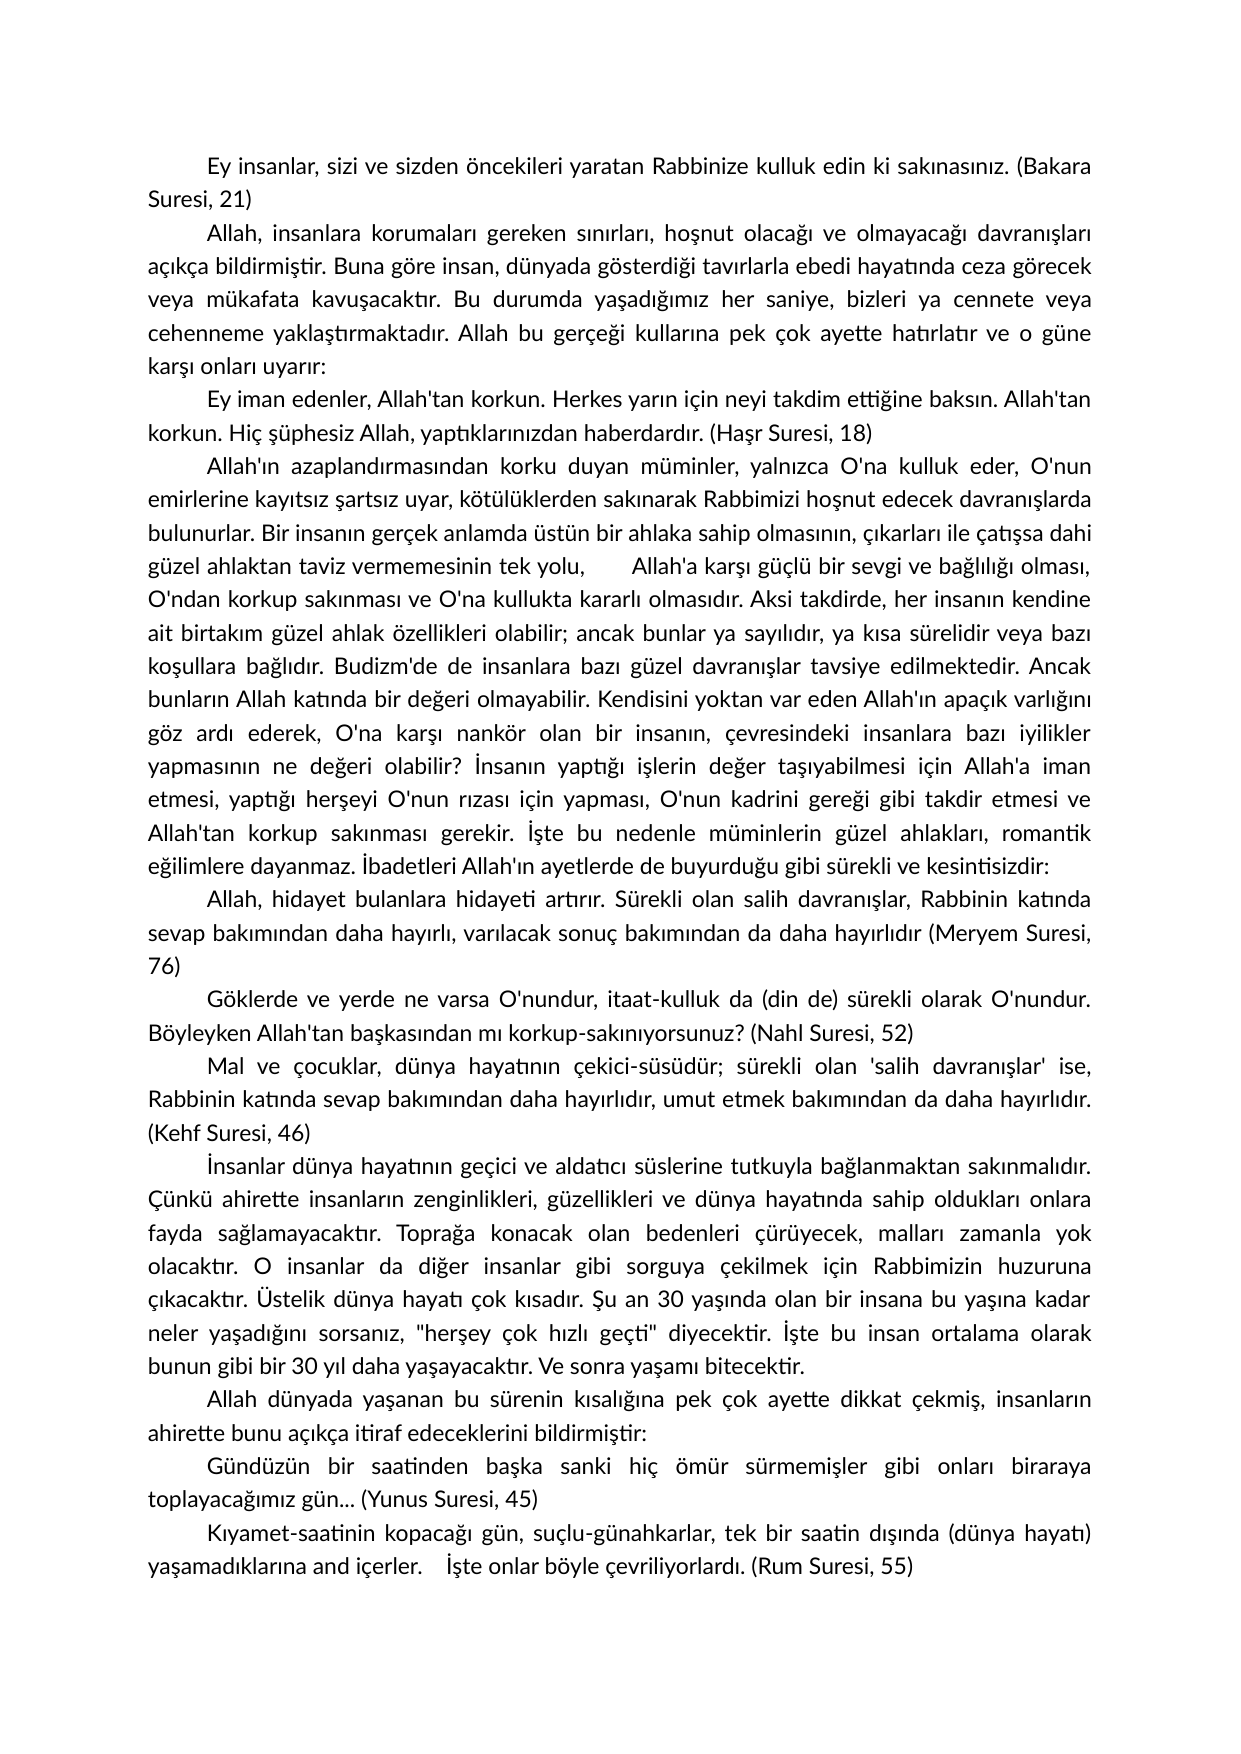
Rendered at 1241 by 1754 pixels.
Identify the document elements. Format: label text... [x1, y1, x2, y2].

text Allah'ın azaplandırmasından korku duyan müminler, yalnızca O'na kulluk eder, O'nun emirlerine kayıtsız şartsız uyar, kötülüklerden sakınarak Rabbimizi hoşnut edecek davranışlarda bulunurlar. Bir insanın gerçek anlamda üstün bir ahlaka sahip olmasının, çıkarları ile çatışsa dahi güzel ahlaktan taviz vermemesinin tek yolu, Allah'a karşı güçlü bir sevgi ve bağlılığı olması, O'ndan korkup sakınması ve O'na kullukta kararlı olmasıdır. Aksi takdirde, her insanın kendine ait birtakım güzel ahlak özellikleri olabilir; ancak bunlar ya sayılıdır, ya kısa sürelidir veya bazı koşullara bağlıdır. Budizm'de de insanlara bazı güzel davranışlar tavsiye edilmektedir. Ancak bunların Allah katında bir değeri olmayabilir. Kendisini yoktan var eden Allah'ın apaçık varlığını göz ardı ederek, O'na karşı nankör olan bir insanın, çevresindeki insanlara bazı iyilikler yapmasının ne değeri olabilir? İnsanın yaptığı işlerin değer taşıyabilmesi için Allah'a iman etmesi, yaptığı herşeyi O'nun rızası için yapması, O'nun kadrini gereği gibi takdir etmesi ve Allah'tan korkup sakınması gerekir. İşte bu nedenle müminlerin güzel ahlakları, romantik eğilimlere dayanmaz. İbadetleri Allah'ın ayetlerde de buyurduğu gibi sürekli ve kesintisizdir: [148, 448, 1093, 881]
text Allah dünyada yaşanan bu sürenin kısalığına pek çok ayette dikkat çekmiş, insanların ahirette bunu açıkça itiraf edeceklerini bildirmiştir: [148, 1381, 1093, 1448]
text Allah, hidayet bulanlara hidayeti artırır. Sürekli olan salih davranışlar, Rabbinin katında sevap bakımından daha hayırlı, varılacak sonuç bakımından da daha hayırlıdır (Meryem Suresi, 76) [148, 881, 1093, 981]
text Gündüzün bir saatinden başka sanki hiç ömür sürmemişler gibi onları biraraya toplayacağımız gün... (Yunus Suresi, 45) [148, 1448, 1093, 1514]
text Kıyamet-saatinin kopacağı gün, suçlu-günahkarlar, tek bir saatin dışında (dünya hayatı) yaşamadıklarına and içerler. İşte onlar böyle çevriliyorlardı. (Rum Suresi, 55) [148, 1514, 1093, 1581]
text Allah, insanlara korumaları gereken sınırları, hoşnut olacağı ve olmayacağı davranışları açıkça bildirmiştir. Buna göre insan, dünyada gösterdiği tavırlarla ebedi hayatında ceza görecek veya mükafata kavuşacaktır. Bu durumda yaşadığımız her saniye, bizleri ya cennete veya cehenneme yaklaştırmaktadır. Allah bu gerçeği kullarına pek çok ayette hatırlatır ve o güne karşı onları uyarır: [148, 214, 1093, 381]
text İnsanlar dünya hayatının geçici ve aldatıcı süslerine tutkuyla bağlanmaktan sakınmalıdır. Çünkü ahirette insanların zenginlikleri, güzellikleri ve dünya hayatında sahip oldukları onlara fayda sağlamayacaktır. Toprağa konacak olan bedenleri çürüyecek, malları zamanla yok olacaktır. O insanlar da diğer insanlar gibi sorguya çekilmek için Rabbimizin huzuruna çıkacaktır. Üstelik dünya hayatı çok kısadır. Şu an 30 yaşında olan bir insana bu yaşına kadar neler yaşadığını sorsanız, "herşey çok hızlı geçti" diyecektir. İşte bu insan ortalama olarak bunun gibi bir 30 yıl daha yaşayacaktır. Ve sonra yaşamı bitecektir. [148, 1148, 1093, 1381]
text Mal ve çocuklar, dünya hayatının çekici-süsüdür; sürekli olan 'salih davranışlar' ise, Rabbinin katında sevap bakımından daha hayırlıdır, umut etmek bakımından da daha hayırlıdır. (Kehf Suresi, 46) [148, 1048, 1093, 1148]
text Göklerde ve yerde ne varsa O'nundur, itaat-kulluk da (din de) sürekli olarak O'nundur. Böyleyken Allah'tan başkasından mı korkup-sakınıyorsunuz? (Nahl Suresi, 52) [148, 981, 1093, 1048]
text Ey iman edenler, Allah'tan korkun. Herkes yarın için neyi takdim ettiğine baksın. Allah'tan korkun. Hiç şüphesiz Allah, yaptıklarınızdan haberdardır. (Haşr Suresi, 18) [148, 381, 1093, 448]
text Ey insanlar, sizi ve sizden öncekileri yaratan Rabbinize kulluk edin ki sakınasınız. (Bakara Suresi, 21) [148, 148, 1093, 214]
